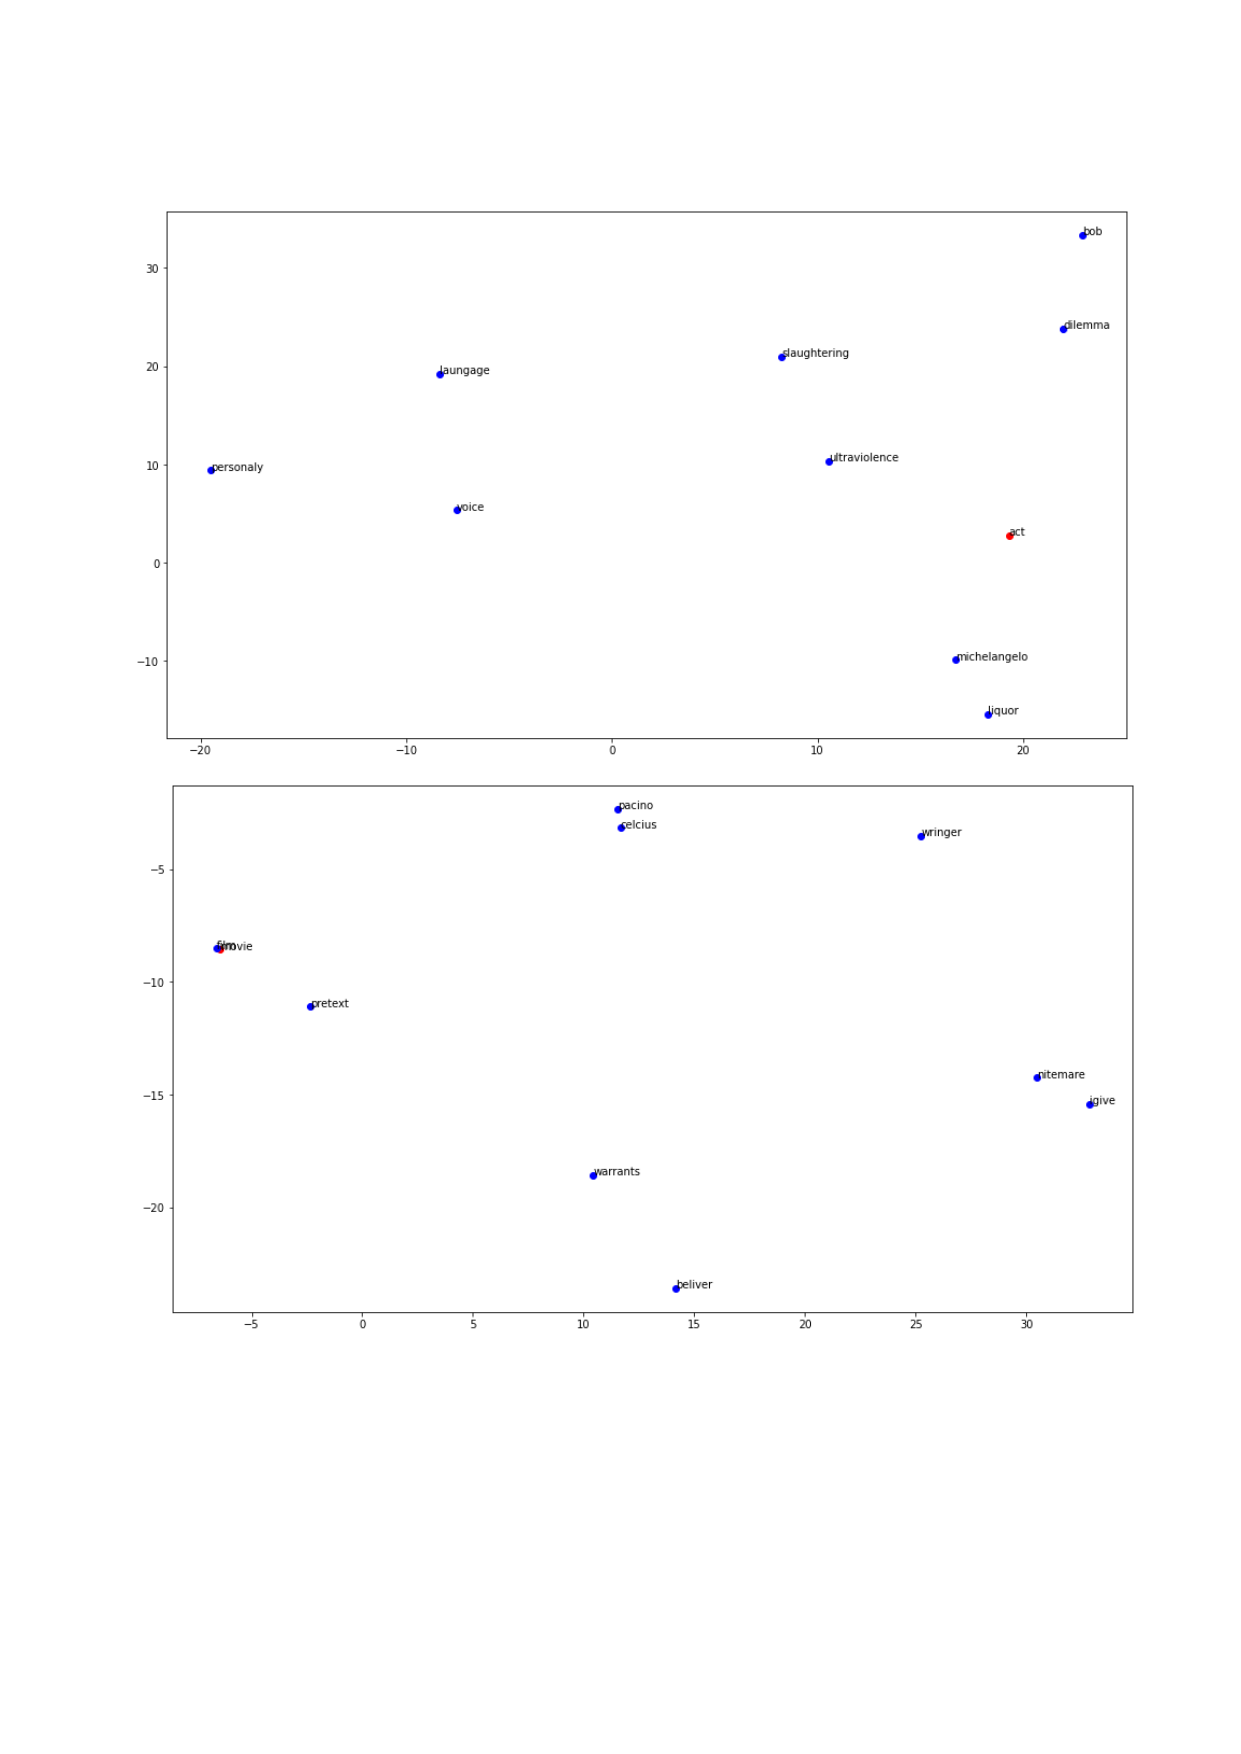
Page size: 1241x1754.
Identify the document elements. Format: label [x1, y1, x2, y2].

picture [129, 205, 1134, 764]
picture [135, 778, 1140, 1338]
